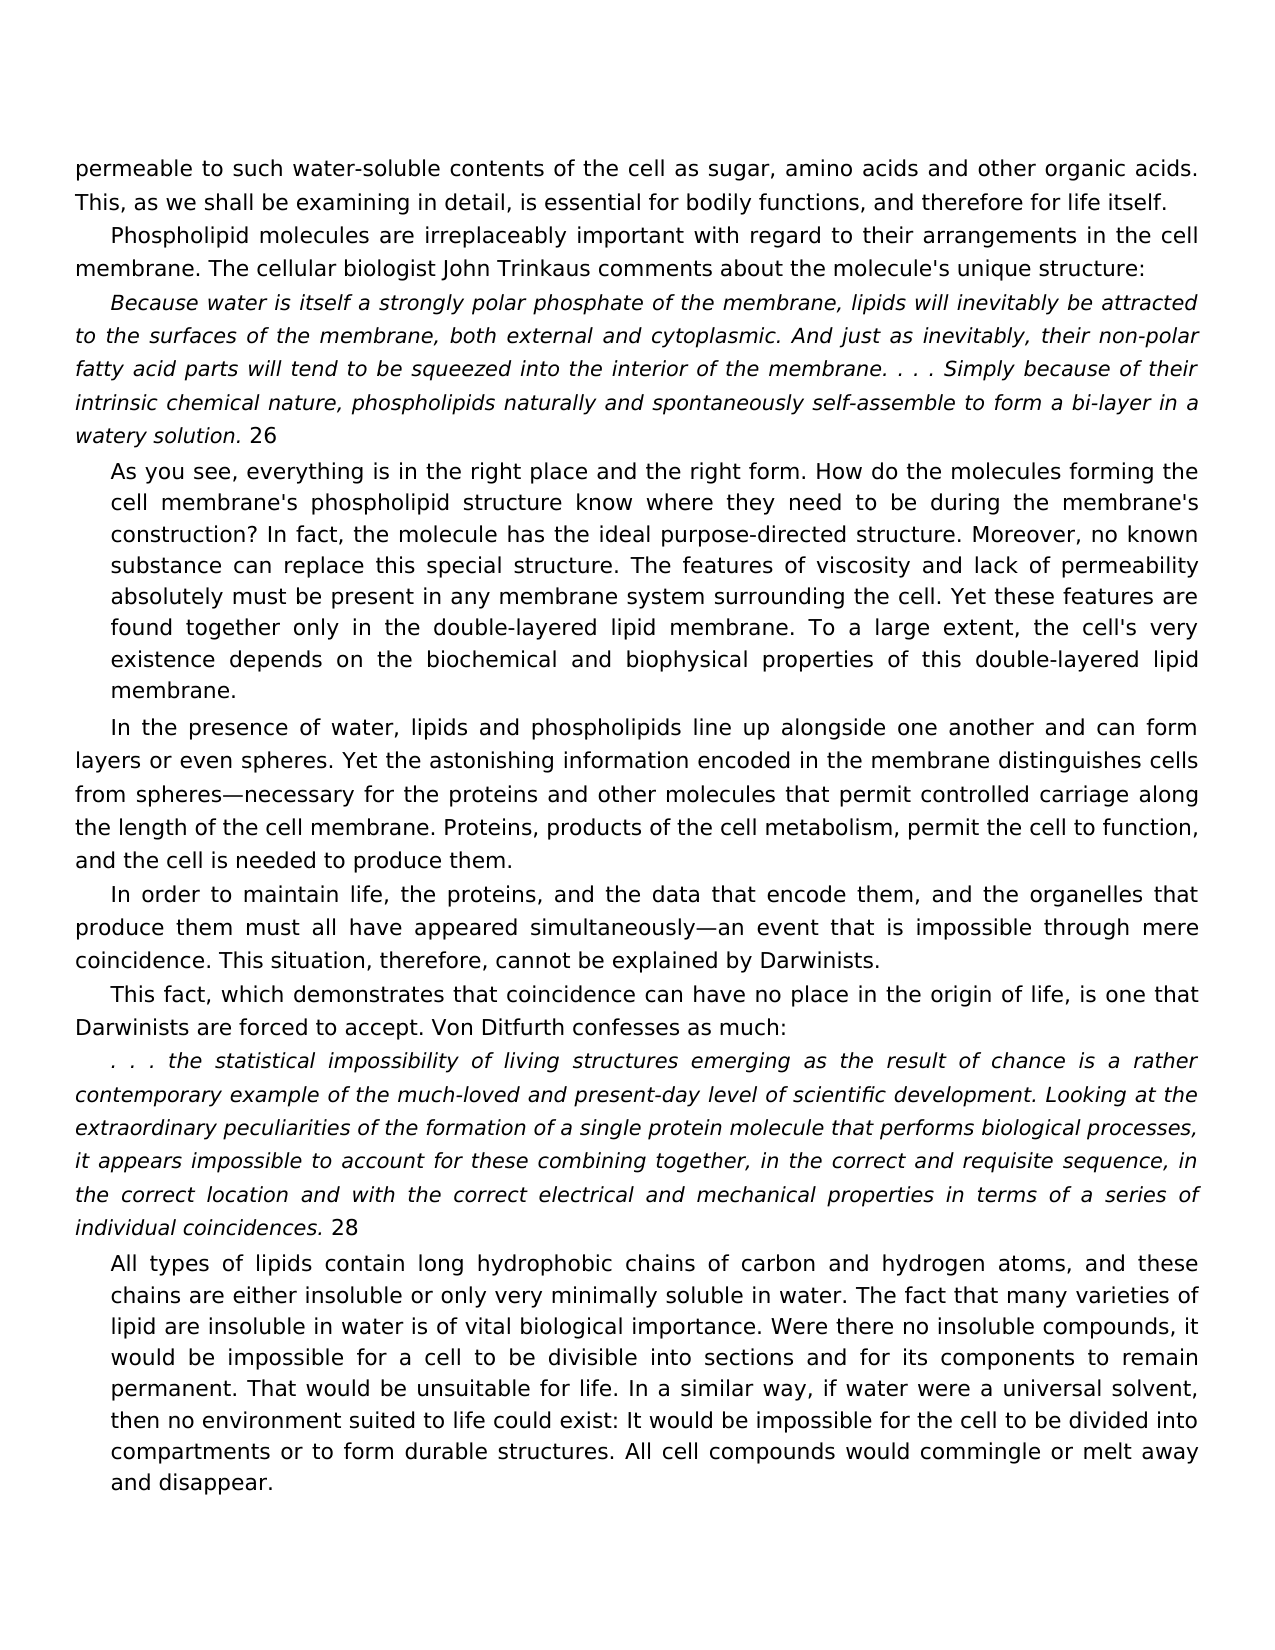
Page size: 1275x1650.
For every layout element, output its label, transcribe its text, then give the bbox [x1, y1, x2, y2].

text permeable to such water-soluble contents of the cell as sugar, amino acids and other organic acids. This, as we shall be examining in detail, is essential for bodily functions, and therefore for life itself. [75, 150, 1200, 217]
text In order to maintain life, the proteins, and the data that encode them, and the organelles that produce them must all have appeared simultaneously—an event that is impossible through mere coincidence. This situation, therefore, cannot be explained by Darwinists. [75, 876, 1200, 976]
text Because water is itself a strongly polar phosphate of the membrane, lipids will inevitably be attracted to the surfaces of the membrane, both external and cytoplasmic. And just as inevitably, their non-polar fatty acid parts will tend to be squeezed into the interior of the membrane. . . . Simply because of their intrinsic chemical nature, phospholipids naturally and spontaneously self-assemble to form a bi-layer in a watery solution. 26 [75, 283, 1200, 450]
text This fact, which demonstrates that coincidence can have no place in the origin of life, is one that Darwinists are forced to accept. Von Ditfurth confesses as much: [75, 976, 1200, 1042]
text . . . the statistical impossibility of living structures emerging as the result of chance is a rather contemporary example of the much-loved and present-day level of scientific development. Looking at the extraordinary peculiarities of the formation of a single protein molecule that performs biological processes, it appears impossible to account for these combining together, in the correct and requisite sequence, in the correct location and with the correct electrical and mechanical properties in terms of a series of individual coincidences. 28 [75, 1042, 1200, 1242]
text In the presence of water, lipids and phospholipids line up alongside one another and can form layers or even spheres. Yet the astonishing information encoded in the membrane distinguishes cells from spheres—necessary for the proteins and other molecules that permit controlled carriage along the length of the cell membrane. Proteins, products of the cell metabolism, permit the cell to function, and the cell is needed to produce them. [75, 709, 1200, 876]
text As you see, everything is in the right place and the right form. How do the molecules forming the cell membrane's phospholipid structure know where they need to be during the membrane's construction? In fact, the molecule has the ideal purpose-directed structure. Moreover, no known substance can replace this special structure. The features of viscosity and lack of permeability absolutely must be present in any membrane system surrounding the cell. Yet these features are found together only in the double-layered lipid membrane. To a large extent, the cell's very existence depends on the biochemical and biophysical properties of this double-layered lipid membrane. [110, 454, 1200, 704]
text Phospholipid molecules are irreplaceably important with regard to their arrangements in the cell membrane. The cellular biologist John Trinkaus comments about the molecule's unique structure: [75, 217, 1200, 283]
text All types of lipids contain long hydrophobic chains of carbon and hydrogen atoms, and these chains are either insoluble or only very minimally soluble in water. The fact that many varieties of lipid are insoluble in water is of vital biological importance. Were there no insoluble compounds, it would be impossible for a cell to be divisible into sections and for its components to remain permanent. That would be unsuitable for life. In a similar way, if water were a universal solvent, then no environment suited to life could exist: It would be impossible for the cell to be divided into compartments or to form durable structures. All cell compounds would commingle or melt away and disappear. [110, 1247, 1200, 1497]
